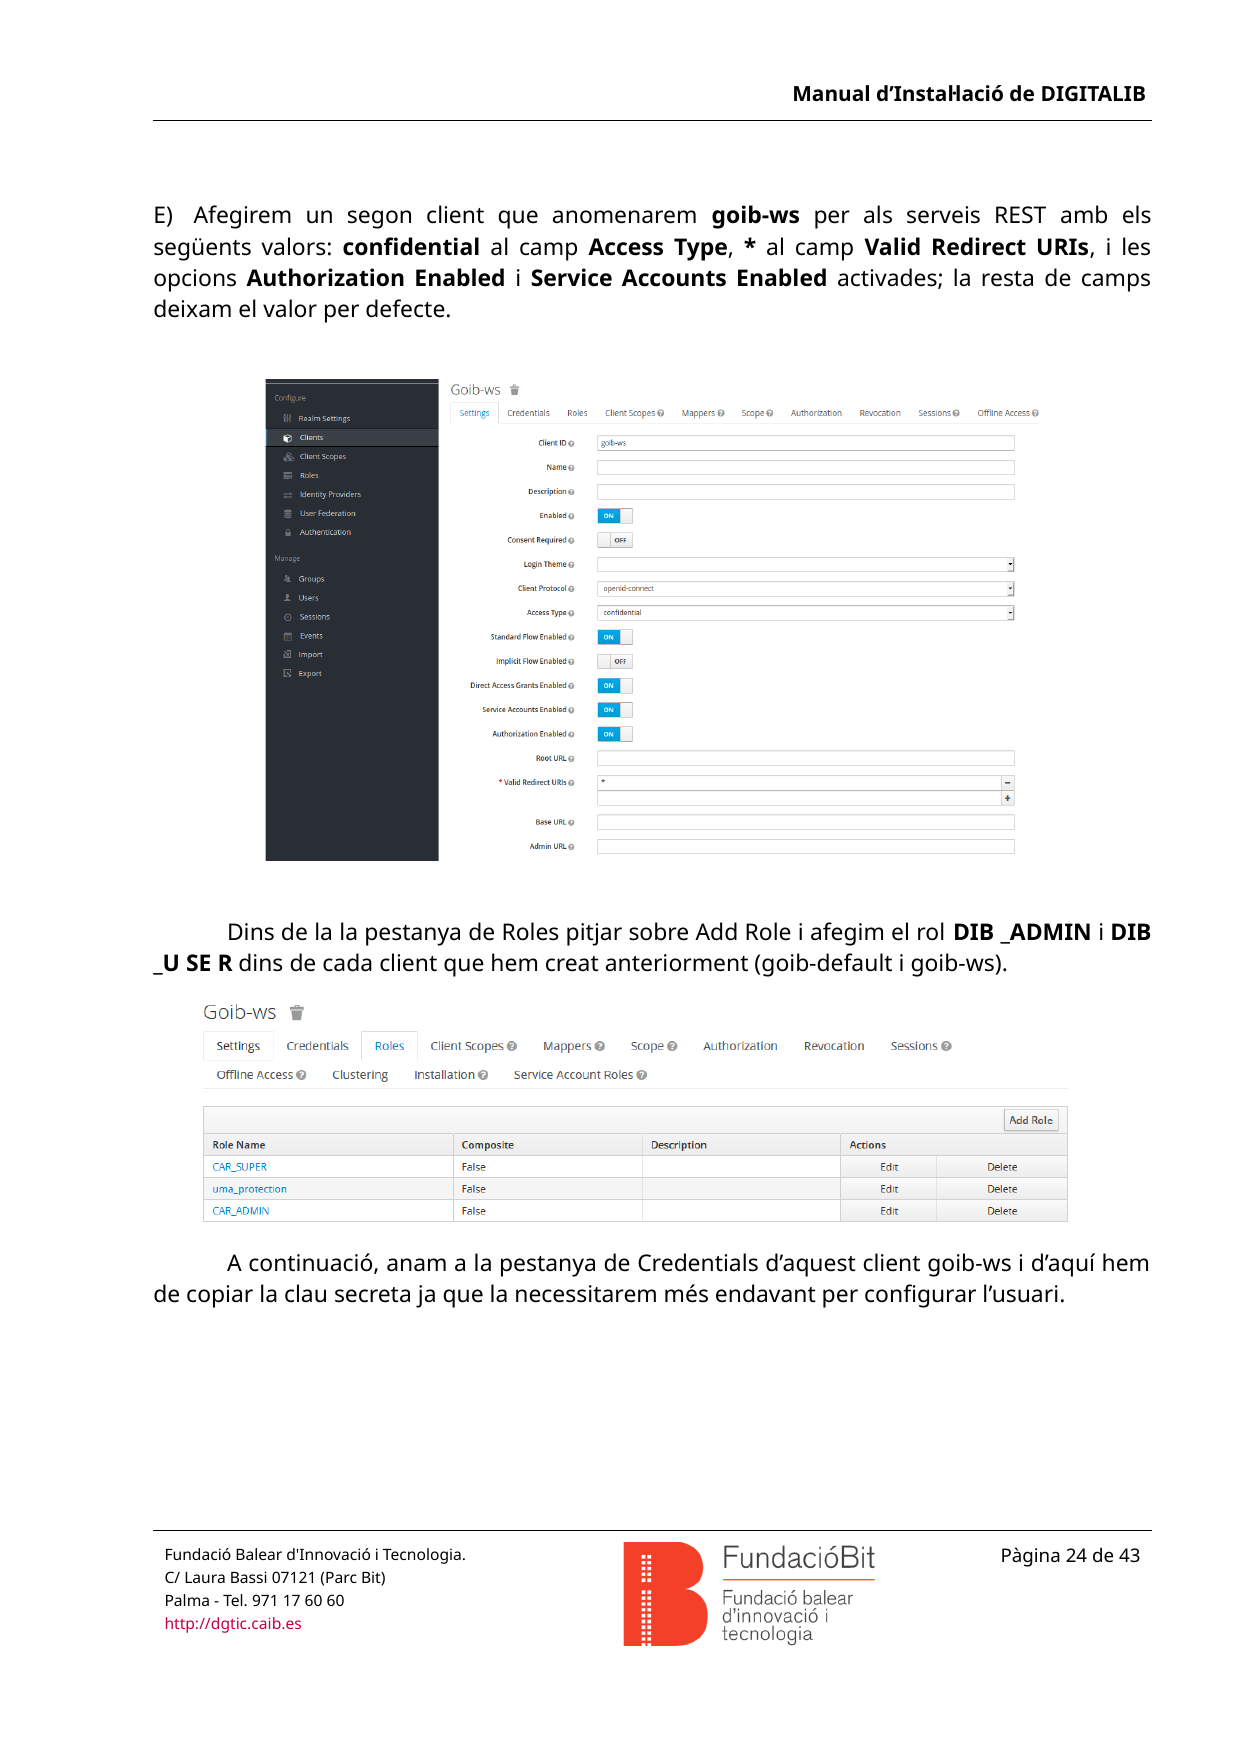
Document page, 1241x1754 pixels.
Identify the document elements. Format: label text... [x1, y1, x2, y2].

list Afegirem un segon client que anomenarem goib-ws per als serveis REST amb els següents valors: confidential al camp Access Type, * al camp Valid Redirect URIs, i les opcions Authorization Enabled i Service Accounts Enabled activades; la resta de camps deixam el valor per defecte. [153, 199, 1152, 324]
picture [188, 989, 1075, 1236]
picture [265, 379, 1039, 861]
list A continuació, anam a la pestanya de Credentials d’aquest client goib-ws i d’aquí hem de copiar la clau secreta ja que la necessitarem més endavant per configurar l’usuari. [153, 1247, 1152, 1309]
list Dins de la la pestanya de Roles pitjar sobre Add Role i afegim el rol DIB _ADMIN i DIB _U SE R dins de cada client que hem creat anteriorment (goib-default i goib-ws). [153, 916, 1152, 978]
picture [623, 1542, 875, 1646]
